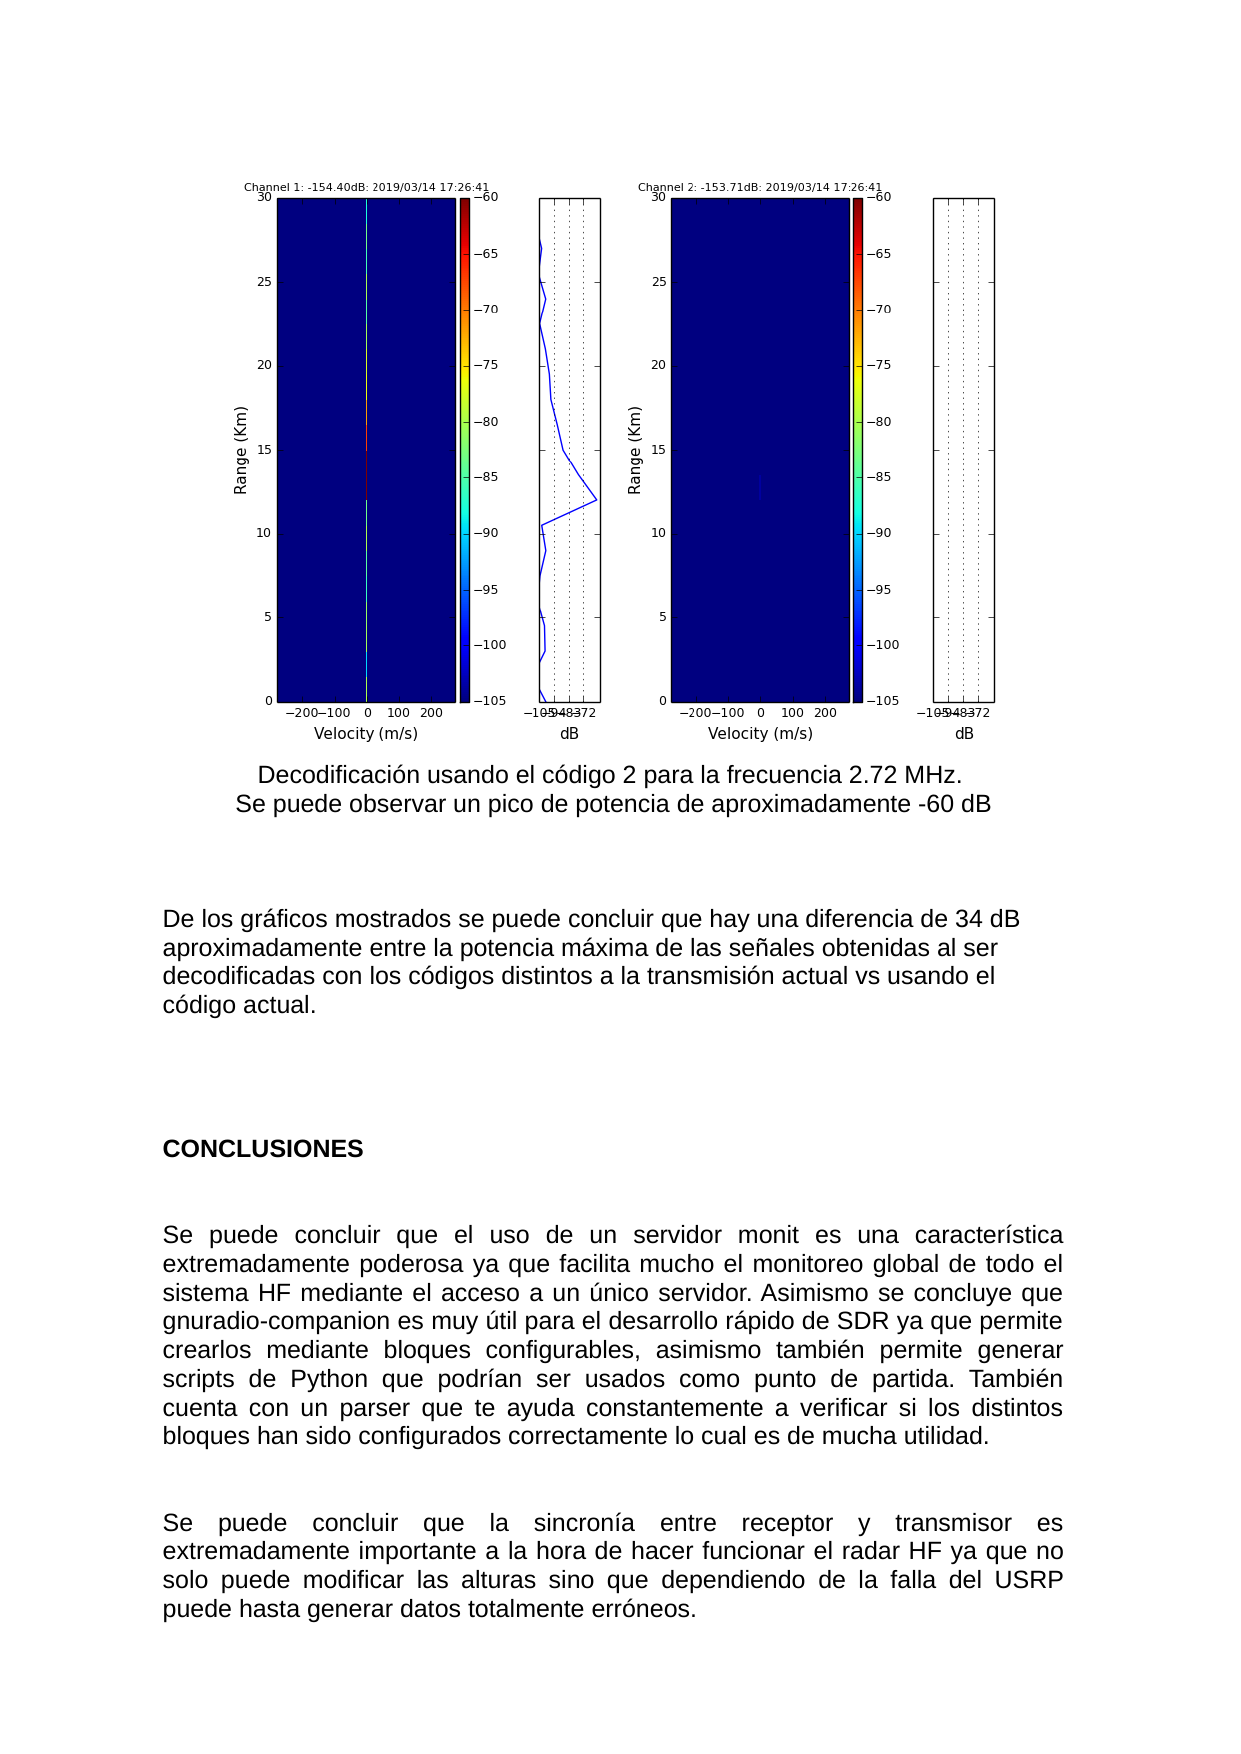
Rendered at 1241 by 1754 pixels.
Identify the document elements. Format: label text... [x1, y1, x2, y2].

text Se puede observar un pico de potencia de aproximadamente -60 dB [162, 789, 1065, 817]
picture [217, 164, 1011, 760]
text CONCLUSIONES [162, 1134, 1065, 1162]
text Se puede concluir que el uso de un servidor monit es una característica extremadamente poderosa ya que facilita mucho el monitoreo global de todo el sistema HF mediante el acceso a un único servidor. Asimismo se concluye que gnuradio-companion es muy útil para el desarrollo rápido de SDR ya que permite crearlos mediante bloques configurables, asimismo también permite generar scripts de Python que podrían ser usados como punto de partida. También cuenta con un parser que te ayuda constantemente a verificar si los distintos bloques han sido configurados correctamente lo cual es de mucha utilidad. [162, 1220, 1065, 1450]
text Decodificación usando el código 2 para la frecuencia 2.72 MHz. [162, 164, 1065, 789]
text De los gráficos mostrados se puede concluir que hay una diferencia de 34 dB aproximadamente entre la potencia máxima de las señales obtenidas al ser decodificadas con los códigos distintos a la transmisión actual vs usando el código actual. [162, 904, 1065, 1019]
text Se puede concluir que la sincronía entre receptor y transmisor es extremadamente importante a la hora de hacer funcionar el radar HF ya que no solo puede modificar las alturas sino que dependiendo de la falla del USRP puede hasta generar datos totalmente erróneos. [162, 1507, 1065, 1622]
